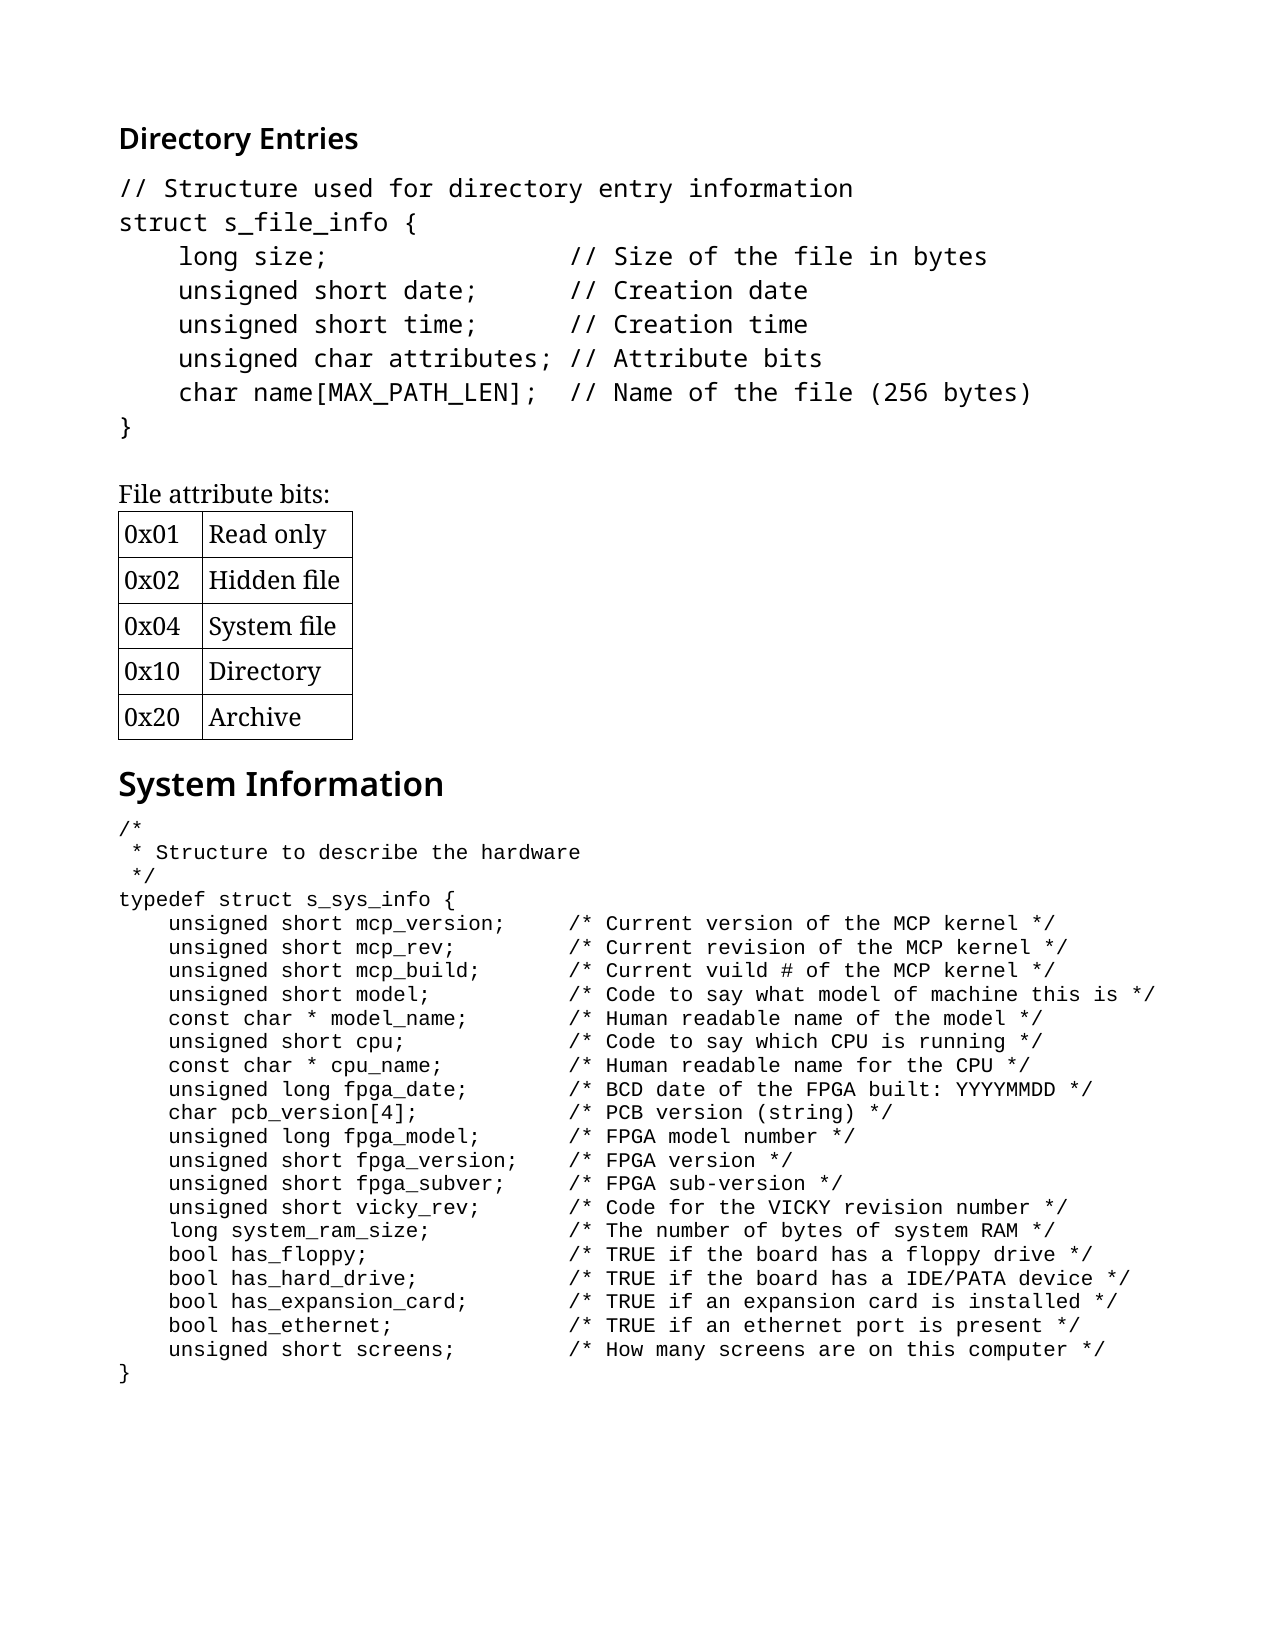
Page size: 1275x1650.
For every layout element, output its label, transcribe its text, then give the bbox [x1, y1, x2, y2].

text unsigned short mcp_rev; /* Current revision of the MCP kernel */ [118, 937, 1157, 960]
text */ [118, 866, 1157, 889]
table_cell 0x04 [119, 604, 202, 648]
text struct s_file_info { [118, 205, 1157, 239]
text unsigned long fpga_date; /* BCD date of the FPGA built: YYYYMMDD */ [118, 1079, 1157, 1102]
text } [118, 409, 1157, 443]
text } [118, 1362, 1157, 1386]
text bool has_floppy; /* TRUE if the board has a floppy drive */ [118, 1244, 1157, 1268]
table_header Read only [203, 512, 352, 557]
text long system_ram_size; /* The number of bytes of system RAM */ [118, 1221, 1157, 1244]
subtitle System Information [118, 760, 1157, 806]
text * Structure to describe the hardware [118, 842, 1157, 866]
text unsigned short mcp_version; /* Current version of the MCP kernel */ [118, 913, 1157, 937]
text char name[MAX_PATH_LEN]; // Name of the file (256 bytes) [118, 375, 1157, 409]
text /* [118, 818, 1157, 842]
text typedef struct s_sys_info { [118, 889, 1157, 913]
text char pcb_version[4]; /* PCB version (string) */ [118, 1102, 1157, 1126]
text bool has_expansion_card; /* TRUE if an expansion card is installed */ [118, 1291, 1157, 1315]
table_cell 0x02 [119, 558, 202, 602]
table_cell Archive [203, 695, 352, 739]
text unsigned short time; // Creation time [118, 307, 1157, 341]
text long size; // Size of the file in bytes [118, 239, 1157, 273]
text bool has_ethernet; /* TRUE if an ethernet port is present */ [118, 1315, 1157, 1339]
text unsigned char attributes; // Attribute bits [118, 341, 1157, 375]
text unsigned short vicky_rev; /* Code for the VICKY revision number */ [118, 1197, 1157, 1221]
table_cell 0x10 [119, 649, 202, 694]
text unsigned long fpga_model; /* FPGA model number */ [118, 1126, 1157, 1149]
table_cell Hidden file [203, 558, 352, 602]
text unsigned short fpga_version; /* FPGA version */ [118, 1149, 1157, 1173]
text File attribute bits: [118, 477, 1157, 511]
text unsigned short fpga_subver; /* FPGA sub-version */ [118, 1173, 1157, 1197]
text unsigned short date; // Creation date [118, 273, 1157, 307]
text const char * model_name; /* Human readable name of the model */ [118, 1008, 1157, 1031]
text unsigned short screens; /* How many screens are on this computer */ [118, 1339, 1157, 1362]
text const char * cpu_name; /* Human readable name for the CPU */ [118, 1055, 1157, 1079]
text unsigned short mcp_build; /* Current vuild # of the MCP kernel */ [118, 960, 1157, 984]
text unsigned short model; /* Code to say what model of machine this is */ [118, 984, 1157, 1008]
table_cell 0x20 [119, 695, 202, 739]
table_cell Directory [203, 649, 352, 694]
text // Structure used for directory entry information [118, 171, 1157, 205]
table_cell System file [203, 604, 352, 648]
text bool has_hard_drive; /* TRUE if the board has a IDE/PATA device */ [118, 1268, 1157, 1291]
text unsigned short cpu; /* Code to say which CPU is running */ [118, 1031, 1157, 1055]
table_header 0x01 [119, 512, 202, 557]
subtitle Directory Entries [118, 118, 1157, 158]
